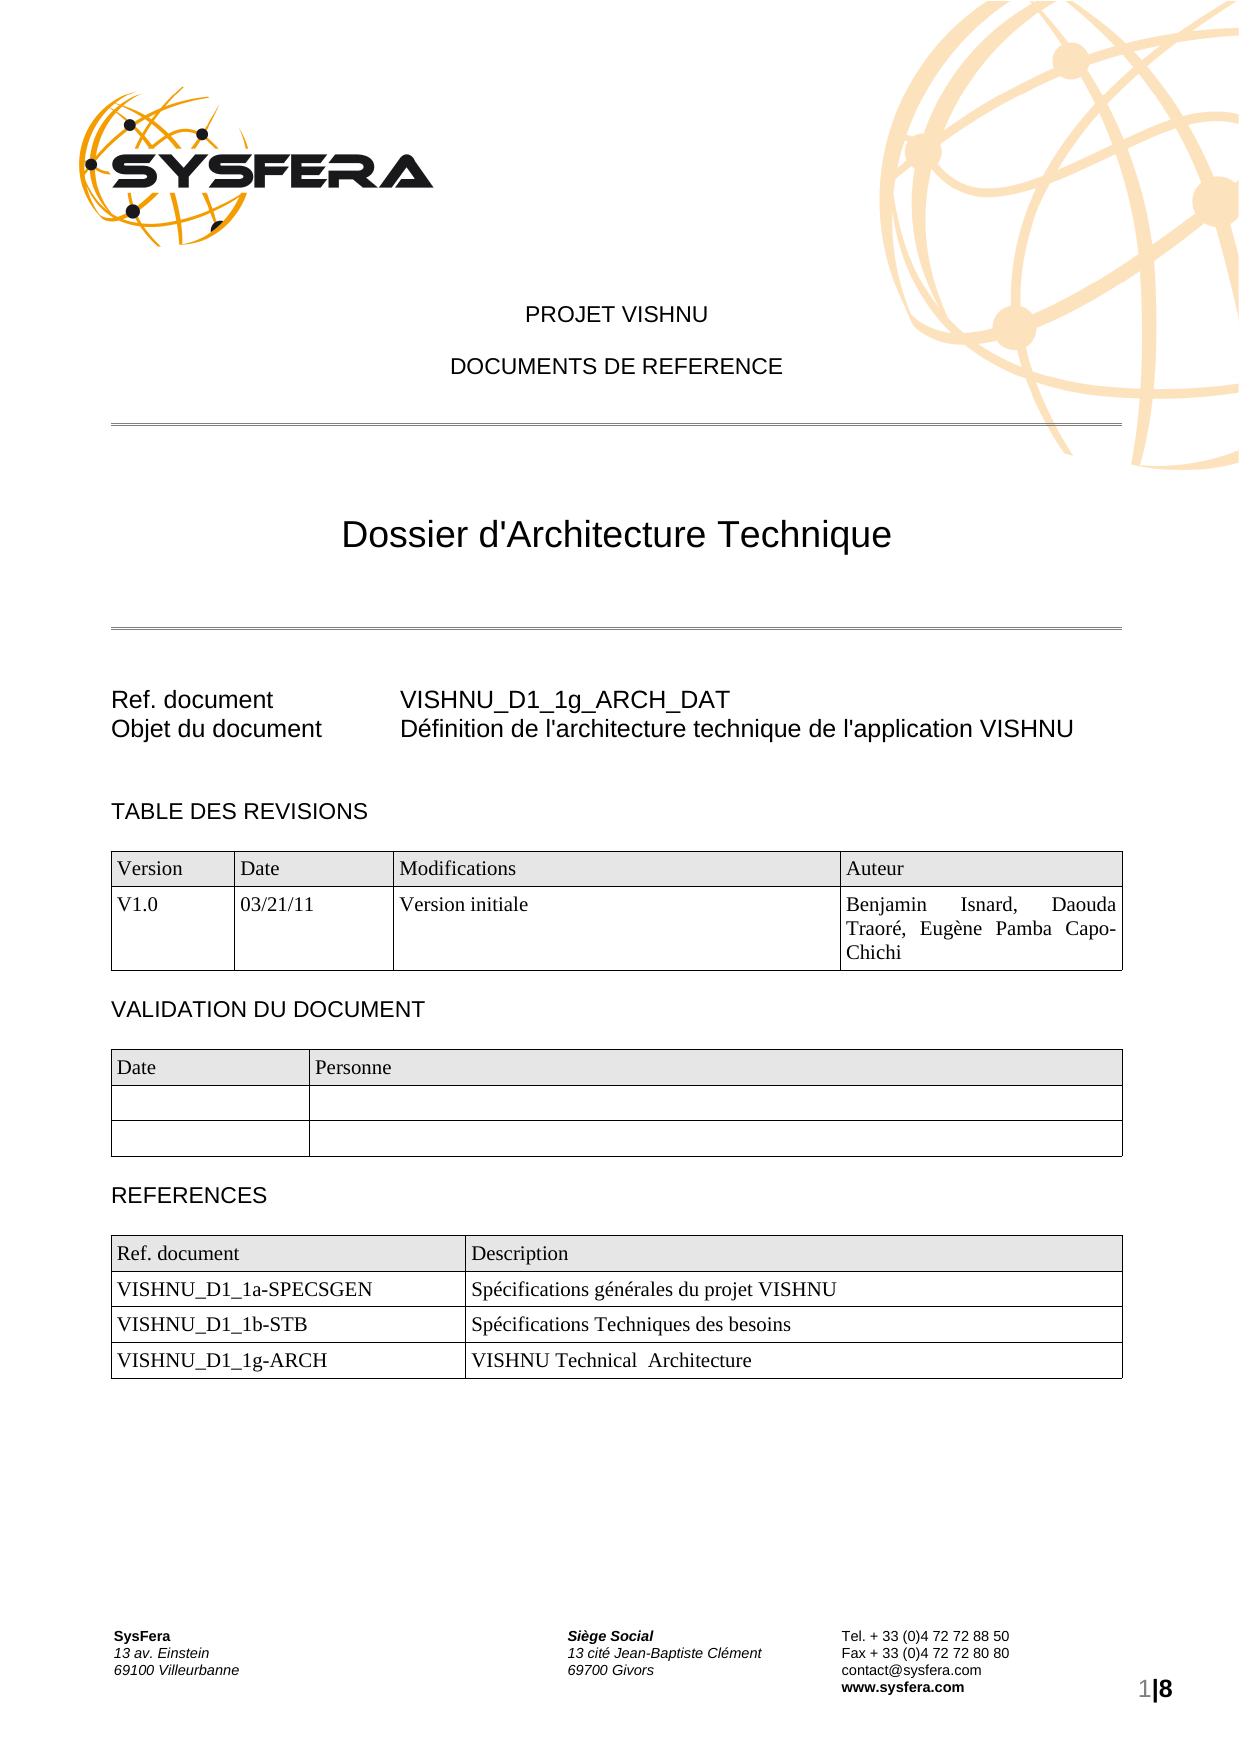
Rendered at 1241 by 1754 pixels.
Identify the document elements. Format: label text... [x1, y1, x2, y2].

table_cell Version initiale [394, 887, 840, 970]
table_header Date [235, 852, 393, 886]
table_cell Spécifications Techniques des besoins [466, 1307, 1122, 1342]
table_cell VISHNU_D1_1a-SPECSGEN [112, 1272, 465, 1306]
text REFERENCES [111, 1182, 1122, 1209]
table_cell VISHNU_D1_1b-STB [112, 1307, 465, 1342]
table_cell 21/03/11 [235, 887, 393, 970]
table_header Ref. document [112, 1236, 465, 1271]
picture [2, 1, 1239, 470]
table_cell [111, 743, 400, 771]
table_cell VISHNU_D1_1g-ARCH [112, 1343, 465, 1378]
table_cell [310, 1086, 1122, 1120]
table_cell [400, 743, 1122, 771]
table_cell Benjamin Isnard, Daouda Traoré, Eugène Pamba Capo-Chichi [841, 887, 1122, 970]
table_cell [112, 1086, 309, 1120]
table_header Date [112, 1050, 309, 1085]
text TABLE DES REVISIONS [111, 798, 1122, 824]
table_header Ref. document [111, 685, 400, 714]
table_cell [112, 1121, 309, 1156]
table_cell Définition de l'architecture technique de l'application VISHNU [400, 714, 1122, 743]
table_cell [310, 1121, 1122, 1156]
text VALIDATION DU DOCUMENT [111, 996, 1122, 1023]
table_header Auteur [841, 852, 1122, 886]
table_cell VISHNU Technical Architecture [466, 1343, 1122, 1378]
table_header Modifications [394, 852, 840, 886]
table_cell Objet du document [111, 714, 400, 743]
table_cell Spécifications générales du projet VISHNU [466, 1272, 1122, 1306]
table_header Version [112, 852, 234, 886]
table_cell V1.0 [112, 887, 234, 970]
text Dossier d'Architecture Technique [111, 512, 1122, 555]
table_header VISHNU_D1_1g_ARCH_DAT [400, 685, 1122, 714]
table_header Personne [310, 1050, 1122, 1085]
table_header Description [466, 1236, 1122, 1271]
